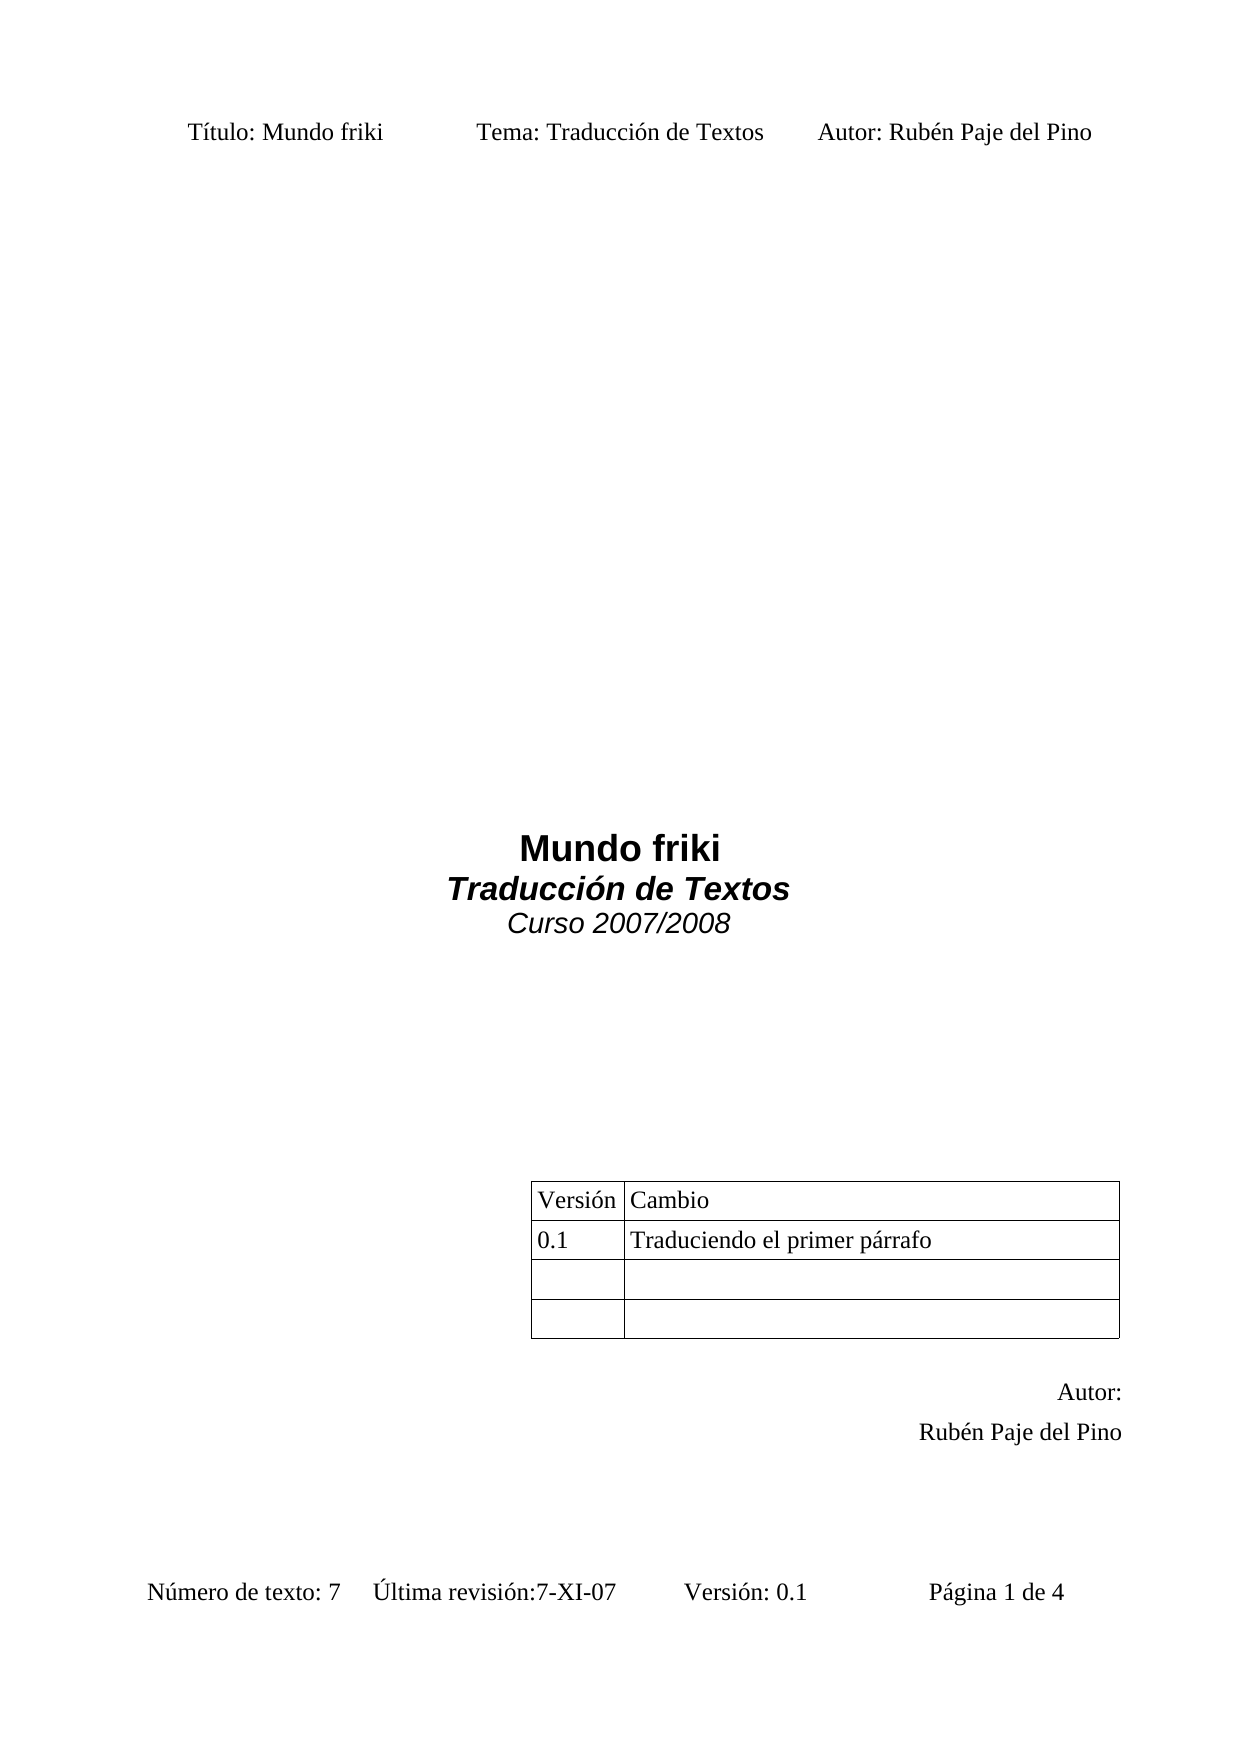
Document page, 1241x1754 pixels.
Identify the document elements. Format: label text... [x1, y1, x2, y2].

table_header Cambio [625, 1182, 1119, 1220]
table_cell [532, 1300, 624, 1338]
table_header Versión [532, 1182, 624, 1220]
table_cell Traduciendo el primer párrafo [625, 1221, 1119, 1259]
table_cell [625, 1260, 1119, 1299]
text Autor: [118, 1378, 1122, 1406]
text Mundo friki [118, 828, 1122, 870]
table_cell [625, 1300, 1119, 1338]
text Rubén Paje del Pino [118, 1418, 1122, 1446]
text Curso 2007/2008 [118, 907, 1122, 939]
table_cell 0.1 [532, 1221, 624, 1259]
table_cell [532, 1260, 624, 1299]
text Traducción de Textos [118, 870, 1122, 907]
